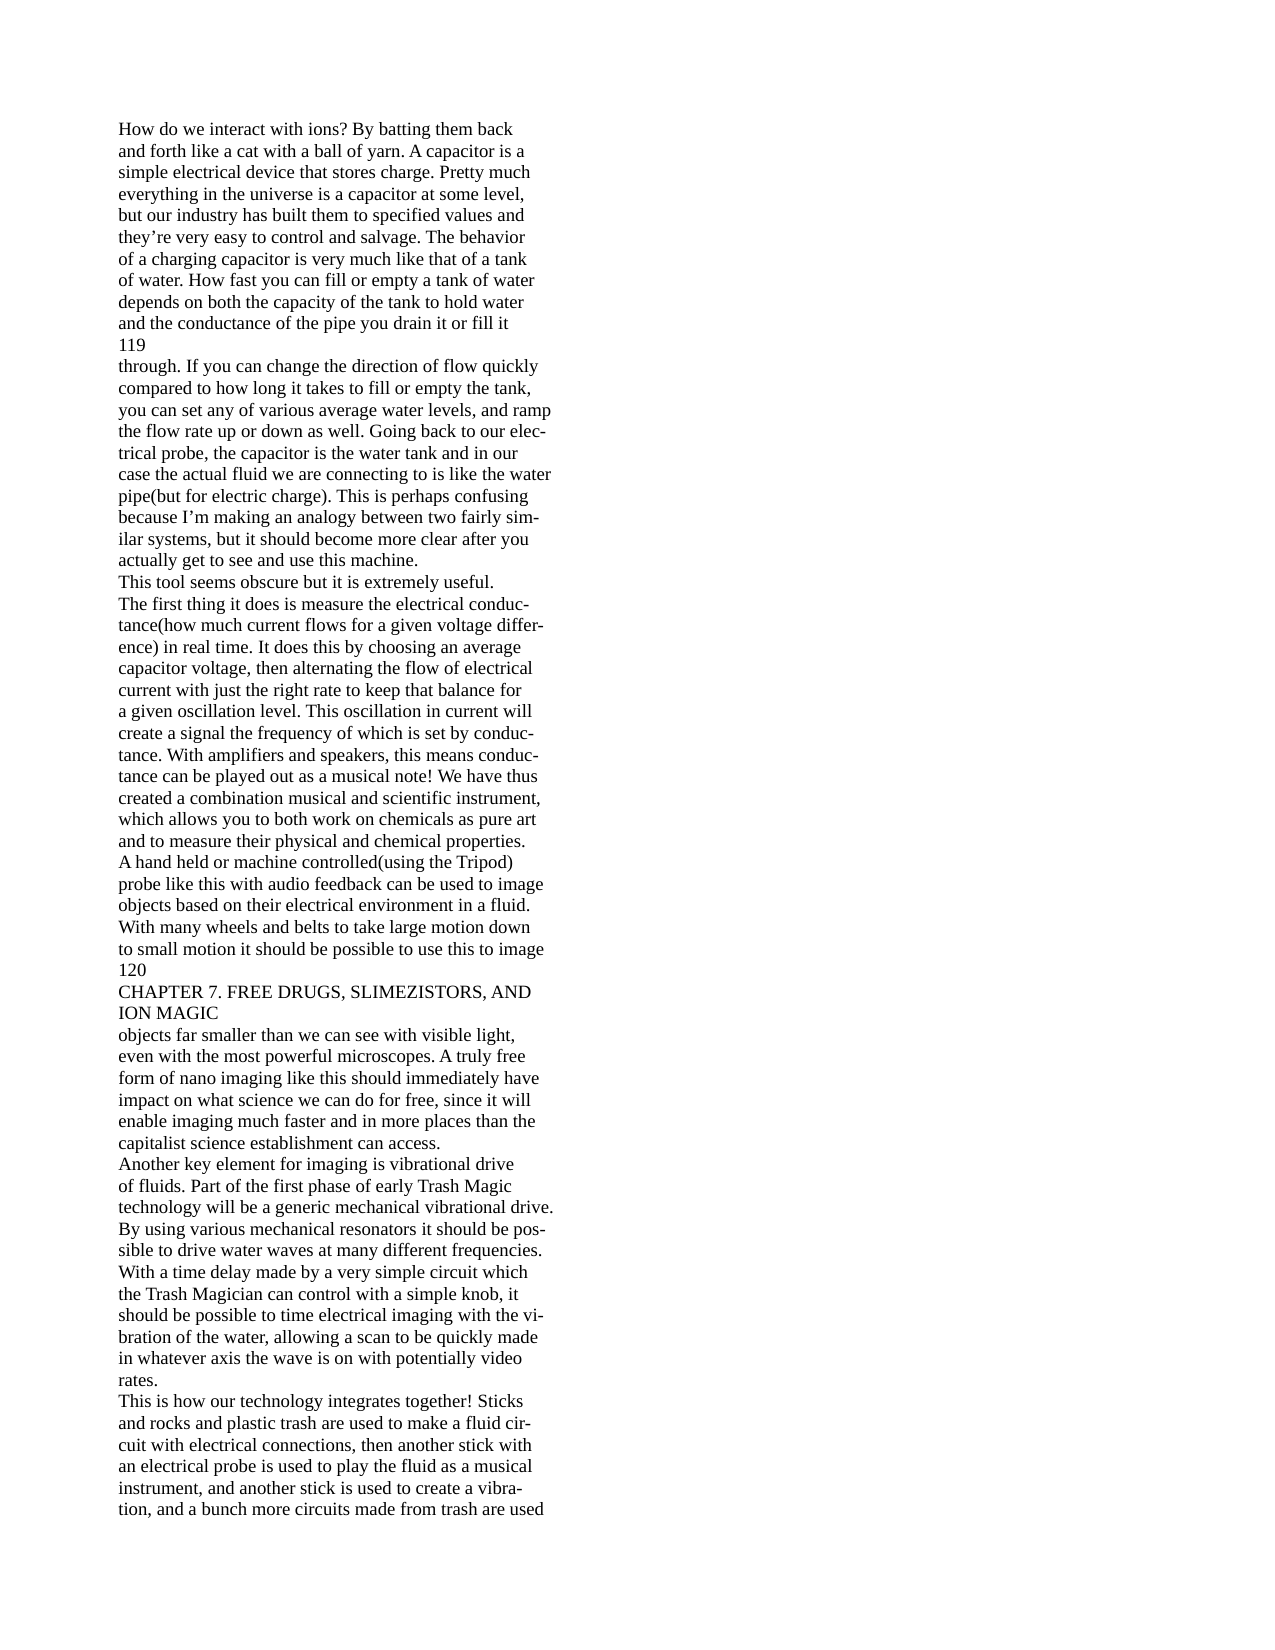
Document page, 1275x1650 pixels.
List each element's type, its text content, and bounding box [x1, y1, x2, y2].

text 119 [118, 334, 1157, 355]
text of fluids. Part of the first phase of early Trash Magic [118, 1175, 1157, 1196]
text rates. [118, 1369, 1157, 1390]
text objects far smaller than we can see with visible light, [118, 1024, 1157, 1045]
text they’re very easy to control and salvage. The behavior [118, 226, 1157, 247]
text depends on both the capacity of the tank to hold water [118, 291, 1157, 312]
text and forth like a cat with a ball of yarn. A capacitor is a [118, 140, 1157, 161]
text a given oscillation level. This oscillation in current will [118, 700, 1157, 722]
text technology will be a generic mechanical vibrational drive. [118, 1196, 1157, 1218]
text in whatever axis the wave is on with potentially video [118, 1347, 1157, 1369]
text everything in the universe is a capacitor at some level, [118, 183, 1157, 204]
text tion, and a bunch more circuits made from trash are used [118, 1498, 1157, 1520]
text probe like this with audio feedback can be used to image [118, 873, 1157, 894]
text ence) in real time. It does this by choosing an average [118, 636, 1157, 657]
text bration of the water, allowing a scan to be quickly made [118, 1326, 1157, 1347]
text instrument, and another stick is used to create a vibra- [118, 1477, 1157, 1498]
text the Trash Magician can control with a simple knob, it [118, 1282, 1157, 1304]
text and the conductance of the pipe you drain it or fill it [118, 312, 1157, 334]
text created a combination musical and scientific instrument, [118, 787, 1157, 808]
text create a signal the frequency of which is set by conduc- [118, 722, 1157, 743]
text and to measure their physical and chemical properties. [118, 830, 1157, 851]
text This is how our technology integrates together! Sticks [118, 1390, 1157, 1412]
text the flow rate up or down as well. Going back to our elec- [118, 420, 1157, 442]
text but our industry has built them to specified values and [118, 204, 1157, 226]
text through. If you can change the direction of flow quickly [118, 355, 1157, 377]
text compared to how long it takes to fill or empty the tank, [118, 377, 1157, 398]
text impact on what science we can do for free, since it will [118, 1088, 1157, 1110]
text With many wheels and belts to take large motion down [118, 916, 1157, 937]
text actually get to see and use this machine. [118, 549, 1157, 571]
text and rocks and plastic trash are used to make a fluid cir- [118, 1412, 1157, 1433]
text tance. With amplifiers and speakers, this means conduc- [118, 743, 1157, 765]
text should be possible to time electrical imaging with the vi- [118, 1304, 1157, 1326]
text 120 [118, 959, 1157, 981]
text A hand held or machine controlled(using the Tripod) [118, 851, 1157, 873]
text to small motion it should be possible to use this to image [118, 937, 1157, 959]
text pipe(but for electric charge). This is perhaps confusing [118, 485, 1157, 506]
text tance(how much current flows for a given voltage differ- [118, 614, 1157, 636]
text ilar systems, but it should become more clear after you [118, 528, 1157, 549]
text enable imaging much faster and in more places than the [118, 1110, 1157, 1132]
text By using various mechanical resonators it should be pos- [118, 1218, 1157, 1239]
text even with the most powerful microscopes. A truly free [118, 1045, 1157, 1067]
text With a time delay made by a very simple circuit which [118, 1261, 1157, 1282]
text objects based on their electrical environment in a fluid. [118, 894, 1157, 916]
text of a charging capacitor is very much like that of a tank [118, 247, 1157, 269]
text of water. How fast you can fill or empty a tank of water [118, 269, 1157, 291]
text trical probe, the capacitor is the water tank and in our [118, 442, 1157, 463]
text simple electrical device that stores charge. Pretty much [118, 161, 1157, 183]
text because I’m making an analogy between two fairly sim- [118, 506, 1157, 528]
text Another key element for imaging is vibrational drive [118, 1153, 1157, 1175]
text which allows you to both work on chemicals as pure art [118, 808, 1157, 830]
text This tool seems obscure but it is extremely useful. [118, 571, 1157, 592]
text you can set any of various average water levels, and ramp [118, 398, 1157, 420]
text cuit with electrical connections, then another stick with [118, 1433, 1157, 1455]
text form of nano imaging like this should immediately have [118, 1067, 1157, 1088]
text The first thing it does is measure the electrical conduc- [118, 592, 1157, 614]
text tance can be played out as a musical note! We have thus [118, 765, 1157, 787]
text current with just the right rate to keep that balance for [118, 679, 1157, 700]
text CHAPTER 7. FREE DRUGS, SLIMEZISTORS, AND [118, 981, 1157, 1002]
text an electrical probe is used to play the fluid as a musical [118, 1455, 1157, 1477]
text ION MAGIC [118, 1002, 1157, 1024]
text sible to drive water waves at many different frequencies. [118, 1239, 1157, 1261]
text capacitor voltage, then alternating the flow of electrical [118, 657, 1157, 679]
text capitalist science establishment can access. [118, 1132, 1157, 1153]
text case the actual fluid we are connecting to is like the water [118, 463, 1157, 485]
text How do we interact with ions? By batting them back [118, 118, 1157, 140]
